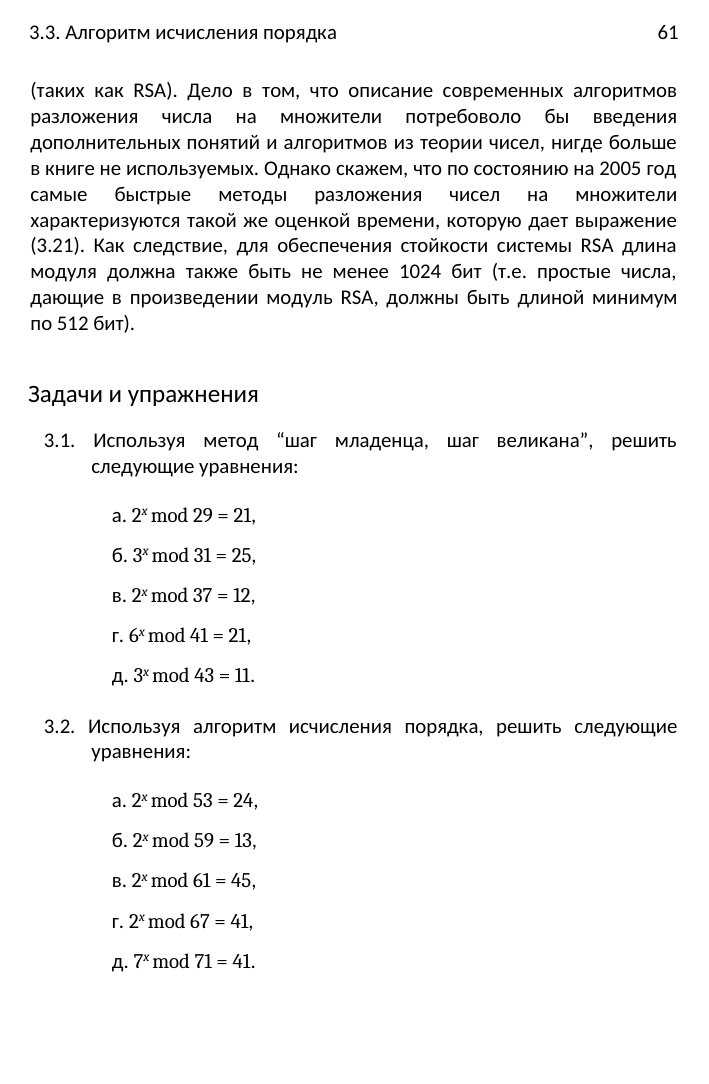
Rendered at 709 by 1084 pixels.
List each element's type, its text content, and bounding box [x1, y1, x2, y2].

text в. 2x mod 37 = 12, [112, 582, 678, 608]
text 3.2. Используя алгоритм исчисления порядка, решить следующие уравнения: [44, 713, 678, 764]
text а. 2x mod 29 = 21, [112, 502, 678, 527]
text (таких как RSA). Дело в том, что описание современных алгоритмов разложения числа на множители потребоволо бы введения дополнительных понятий и алгоритмов из теории чисел, нигде больше в книге не используемых. Однако скажем, что по состоянию на 2005 год самые быстрые методы разложения чисел на множители характеризуются такой же оценкой времени, которую дает выражение (3.21). Как следствие, для обеспечения стойкости системы RSA длина модуля должна также быть не менее 1024 бит (т.е. простые числа, дающие в произведении модуль RSA, должны быть длиной минимум по 512 бит). [30, 78, 678, 336]
text д. 3x mod 43 = 11. [112, 662, 678, 688]
text г. 6x mod 41 = 21, [112, 622, 678, 648]
text д. 7x mod 71 = 41. [112, 948, 678, 973]
text а. 2x mod 53 = 24, [112, 787, 678, 813]
text г. 2x mod 67 = 41, [112, 908, 678, 933]
text Задачи и упражнения [28, 379, 678, 409]
text б. 2x mod 59 = 13, [112, 828, 678, 853]
text 3.1. Используя метод “шаг младенца, шаг великана”, решить следующие уравнения: [44, 427, 678, 479]
text б. 3x mod 31 = 25, [112, 542, 678, 567]
text в. 2x mod 61 = 45, [112, 868, 678, 893]
